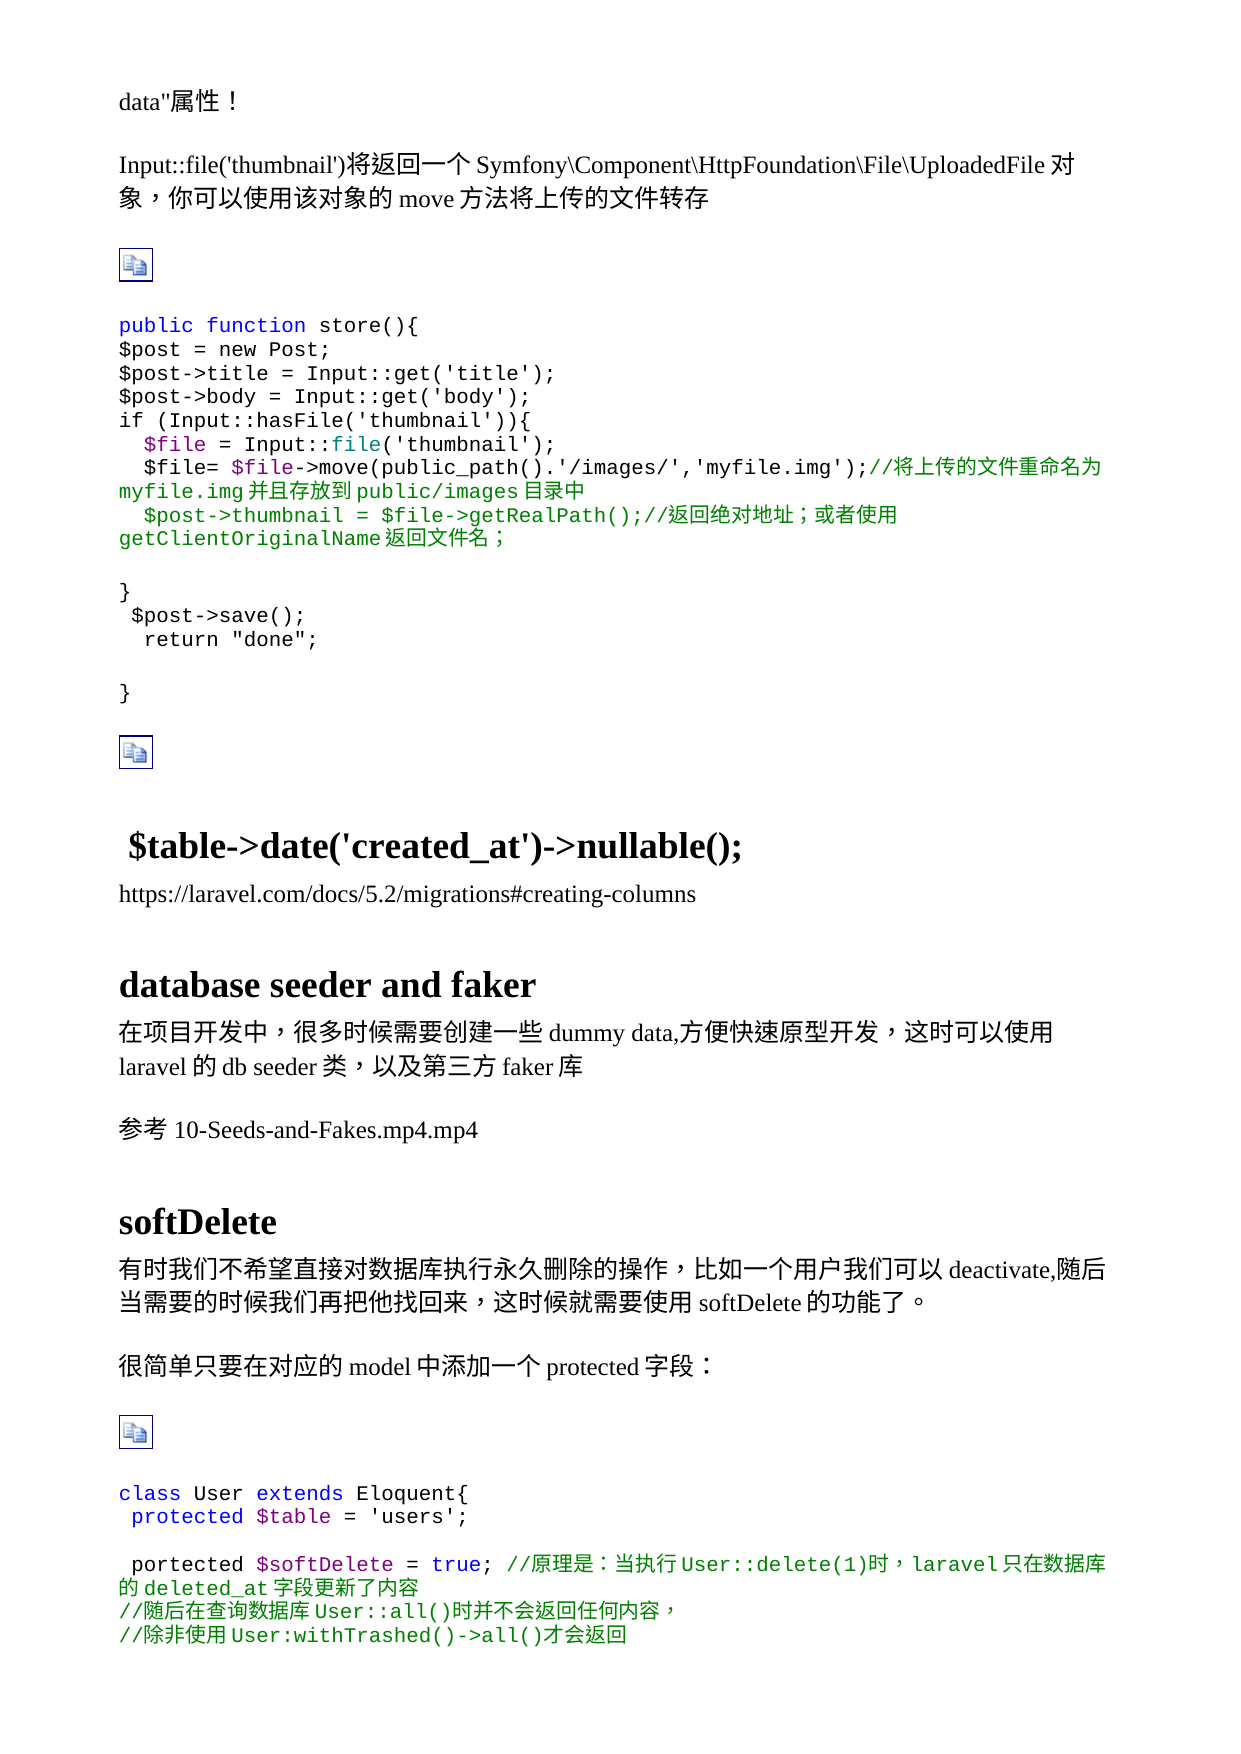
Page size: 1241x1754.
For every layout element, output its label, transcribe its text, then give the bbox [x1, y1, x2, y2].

text https://laravel.com/docs/5.2/migrations#creating-columns [119, 879, 1121, 908]
subtitle softDelete [119, 1199, 1121, 1242]
text return "done"; [119, 629, 1121, 652]
text $post->body = Input::get('body'); [119, 386, 1121, 410]
text $file= $file->move(public_path().'/images/','myfile.img');//将上传的文件重命名为myfile.img并且存放到public/images目录中 [119, 457, 1121, 505]
text 在项目开发中，很多时候需要创建一些dummy data,方便快速原型开发，这时可以使用laravel的db seeder类，以及第三方faker库 [119, 1018, 1121, 1081]
text $post->thumbnail = $file->getRealPath();//返回绝对地址；或者使用getClientOriginalName返回文件名； [119, 505, 1121, 552]
text //随后在查询数据库User::all()时并不会返回任何内容， [119, 1601, 1121, 1625]
text data"属性！ [119, 87, 1121, 117]
text $post = new Post; [119, 339, 1121, 363]
text $file = Input::file('thumbnail'); [119, 434, 1121, 457]
subtitle $table->date('created_at')->nullable(); [119, 824, 1121, 867]
text $post->save(); [119, 605, 1121, 629]
text 参考10-Seeds-and-Fakes.mp4.mp4 [119, 1115, 1121, 1144]
text portected $softDelete = true; //原理是：当执行User::delete(1)时，laravel只在数据库的deleted_at字段更新了内容 [119, 1554, 1121, 1601]
subtitle database seeder and faker [119, 963, 1121, 1006]
picture [120, 249, 152, 280]
text 很简单只要在对应的model中添加一个protected字段： [119, 1352, 1121, 1381]
text public function store(){ [119, 316, 1121, 339]
picture [120, 737, 152, 768]
text protected $table = 'users'; [119, 1507, 1121, 1530]
text class User extends Eloquent{ [119, 1483, 1121, 1507]
text } [119, 581, 1121, 605]
text $post->title = Input::get('title'); [119, 363, 1121, 386]
text if (Input::hasFile('thumbnail')){ [119, 410, 1121, 434]
picture [120, 1416, 152, 1448]
text //除非使用User:withTrashed()->all()才会返回 [119, 1625, 1121, 1648]
text } [119, 682, 1121, 706]
text Input::file('thumbnail')将返回一个Symfony\Component\HttpFoundation\File\UploadedFile对象，你可以使用该对象的move方法将上传的文件转存 [119, 151, 1121, 213]
text 有时我们不希望直接对数据库执行永久删除的操作，比如一个用户我们可以deactivate,随后当需要的时候我们再把他找回来，这时候就需要使用softDelete的功能了。 [119, 1255, 1121, 1318]
